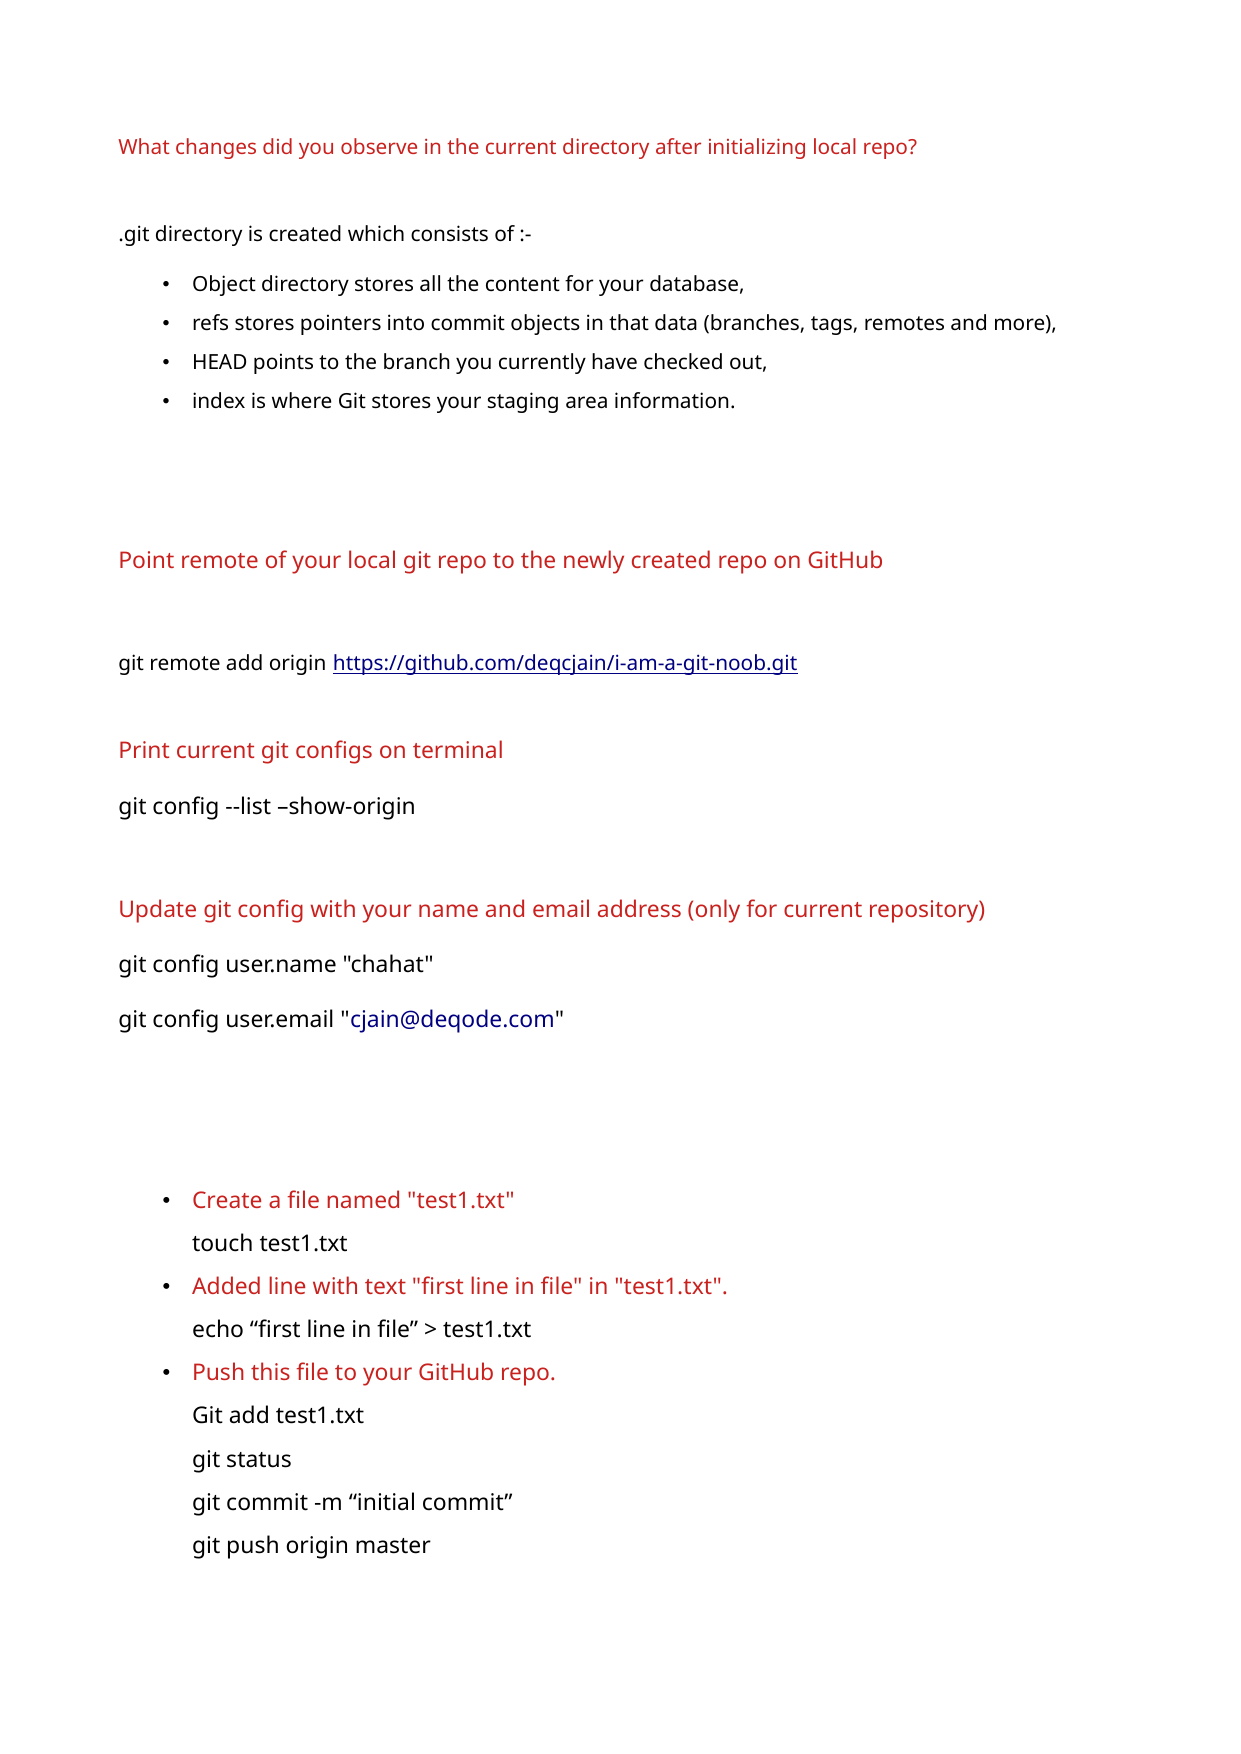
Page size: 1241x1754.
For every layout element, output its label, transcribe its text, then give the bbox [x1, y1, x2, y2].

text Update git config with your name and email address (only for current repository) [690, 904, 897, 920]
text What changes did you observe in the current directory after initializing local repo? [303, 143, 642, 157]
text git remote add origin https://github.com/deqcjain/i-am-a-git-noob.git [415, 659, 557, 673]
text git config --list –show-origin [130, 802, 215, 817]
text git config user.name "chahat" [217, 960, 1122, 975]
text Print current git configs on terminal [271, 746, 357, 762]
text git remote add origin https://github.com/deqcjain/i-am-a-git-noob.git [575, 659, 691, 673]
text git config user.name "chahat" [130, 960, 215, 975]
list Push this file to your GitHub repo. Git add test1.txt git status git commit -m “initial commit” git push origin master [162, 1356, 1122, 1560]
text Point remote of your local git repo to the newly created repo on GitHub [118, 556, 297, 572]
text git config --list –show-origin [217, 802, 391, 817]
list Object directory stores all the content for your database, [162, 269, 1122, 297]
text Point remote of your local git repo to the newly created repo on GitHub [298, 556, 412, 572]
text git config --list –show-origin [393, 802, 1122, 817]
text .git directory is created which consists of :- [134, 230, 235, 244]
text .git directory is created which consists of :- [236, 230, 1122, 244]
text Print current git configs on terminal [118, 746, 270, 762]
list HEAD points to the branch you currently have checked out, [162, 347, 1122, 376]
text git config user.email "cjain@deqode.com" [216, 1015, 363, 1031]
list index is where Git stores your staging area information. [162, 387, 1122, 415]
text git remote add origin https://github.com/deqcjain/i-am-a-git-noob.git [128, 659, 304, 674]
text Update git config with your name and email address (only for current repository) [297, 904, 690, 920]
text What changes did you observe in the current directory after initializing local repo? [643, 143, 803, 157]
text git config user.email "cjain@deqode.com" [459, 1015, 1122, 1031]
text What changes did you observe in the current directory after initializing local repo? [886, 143, 1122, 157]
list Added line with text "first line in file" in "test1.txt". echo “first line in file” > test1.txt [162, 1270, 1122, 1344]
text Print current git configs on terminal [358, 746, 1122, 762]
text git remote add origin https://github.com/deqcjain/i-am-a-git-noob.git [782, 659, 1122, 674]
list refs stores pointers into commit objects in that data (branches, tags, remotes and more), [162, 308, 1122, 337]
text Point remote of your local git repo to the newly created repo on GitHub [463, 556, 617, 572]
text Update git config with your name and email address (only for current repository) [981, 904, 1122, 920]
text Point remote of your local git repo to the newly created repo on GitHub [743, 556, 1122, 572]
text git config user.email "cjain@deqode.com" [129, 1015, 215, 1031]
text git config user.email "cjain@deqode.com" [365, 1015, 457, 1031]
text Point remote of your local git repo to the newly created repo on GitHub [618, 556, 741, 572]
list Create a file named "test1.txt" touch test1.txt [162, 1184, 1122, 1258]
